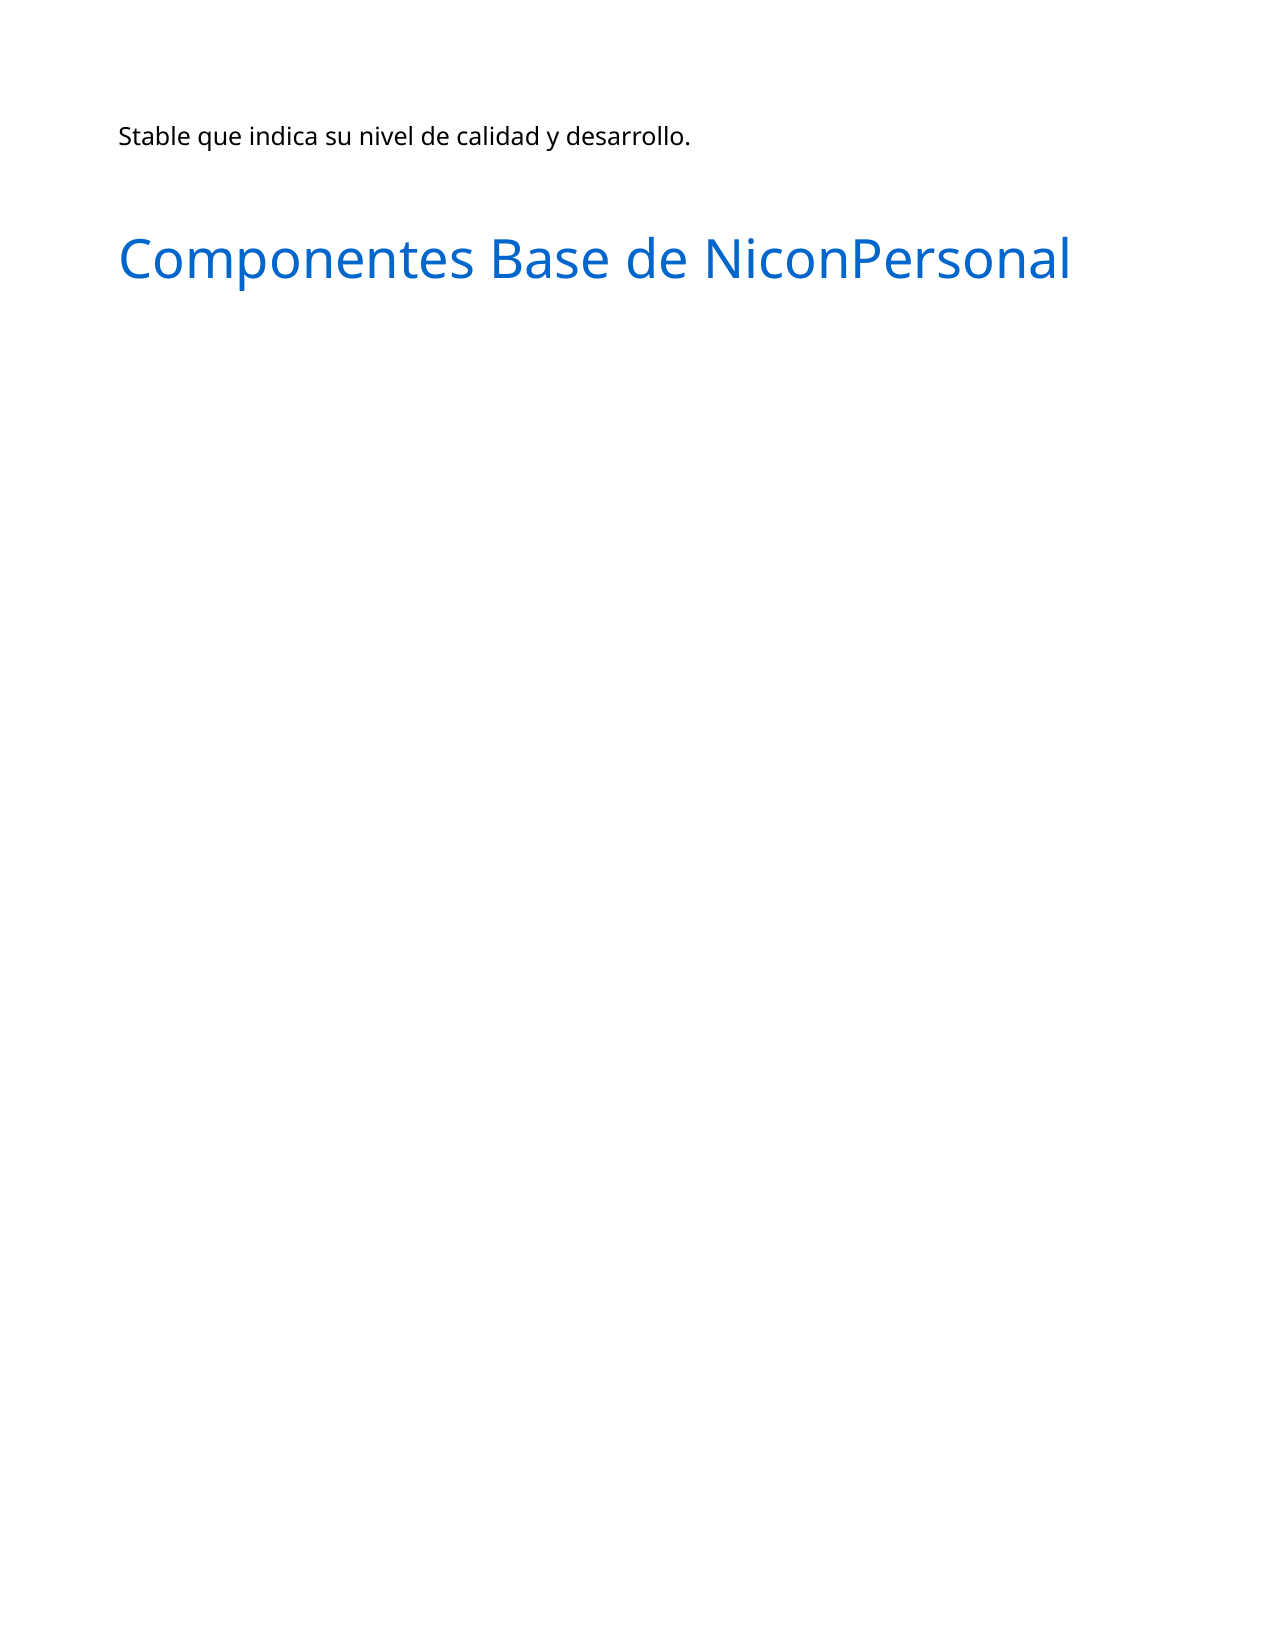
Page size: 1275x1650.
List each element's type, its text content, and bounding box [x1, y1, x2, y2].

text Stable que indica su nivel de calidad y desarrollo. [118, 118, 1157, 152]
text Componentes Base de NiconPersonal [118, 220, 1157, 294]
